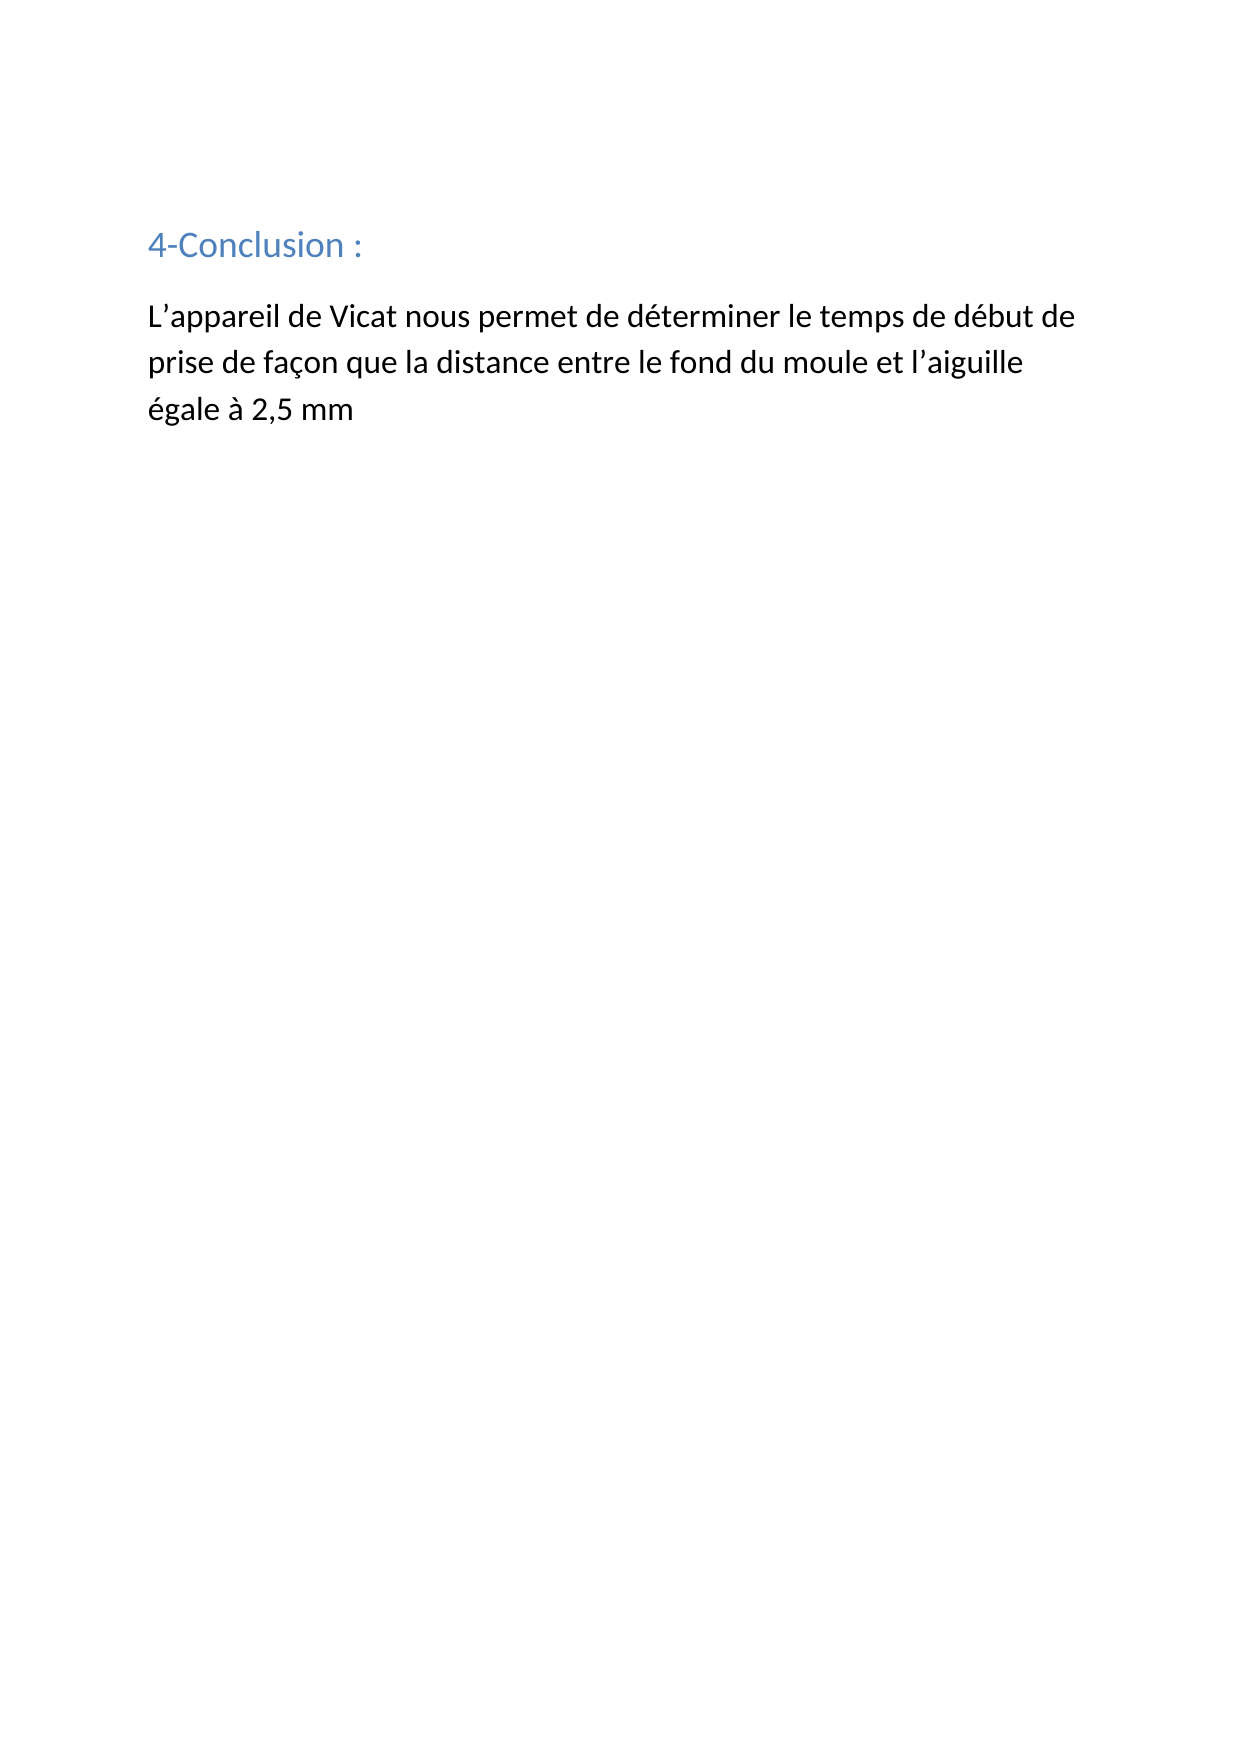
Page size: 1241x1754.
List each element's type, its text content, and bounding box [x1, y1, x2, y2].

text L’appareil de Vicat nous permet de déterminer le temps de début de prise de façon que la distance entre le fond du moule et l’aiguille égale à 2,5 mm [148, 295, 1093, 429]
text 4-Conclusion : [148, 221, 1093, 267]
